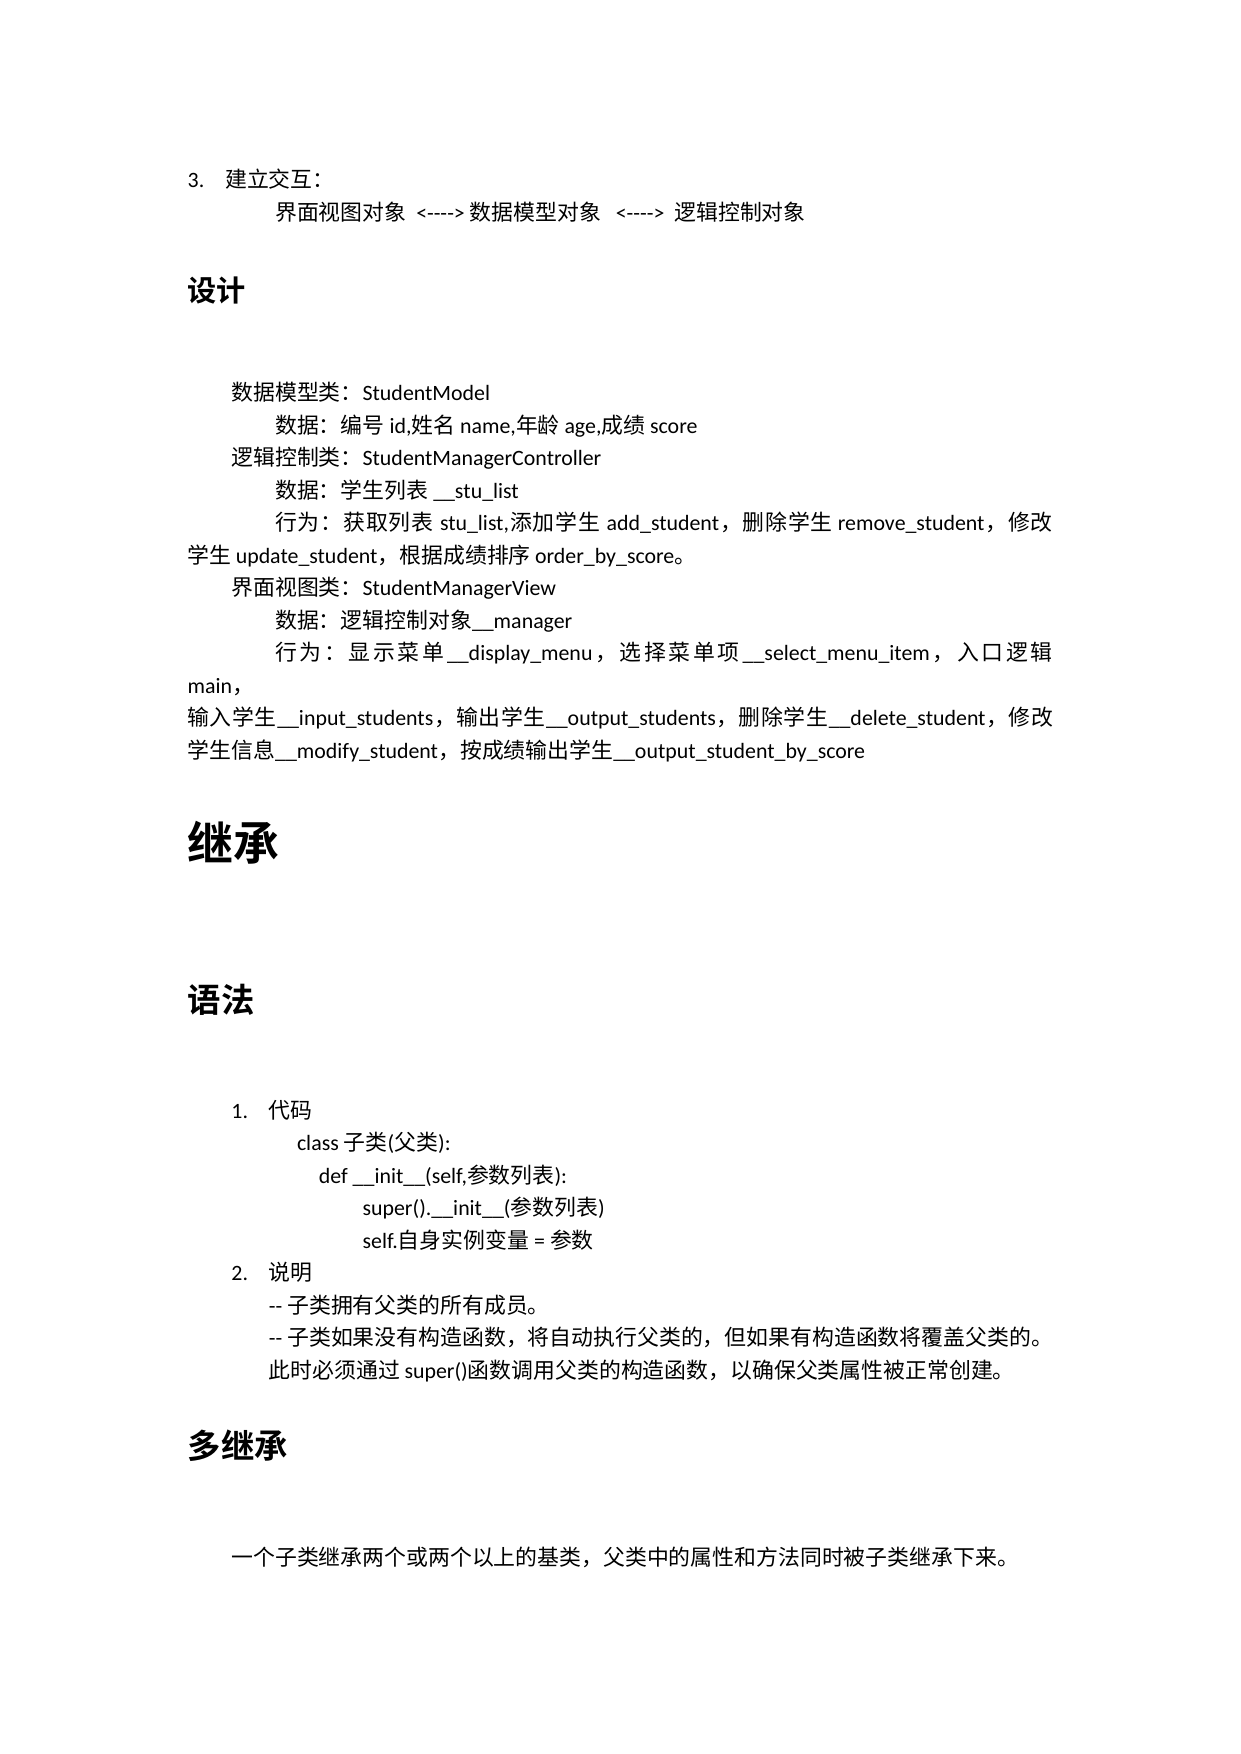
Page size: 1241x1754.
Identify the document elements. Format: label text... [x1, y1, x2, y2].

text self.自身实例变量 = 参数 [253, 1222, 1053, 1255]
text 输入学生__input_students，输出学生__output_students，删除学生__delete_student，修改学生信息__modify_student，按成绩输出学生__output_student_by_score [187, 700, 1053, 765]
text 界面视图类：StudentManagerView [187, 570, 1053, 602]
list 建立交互： [187, 162, 1053, 194]
text 一个子类继承两个或两个以上的基类，父类中的属性和方法同时被子类继承下来。 [187, 1539, 1053, 1572]
text def __init__(self,参数列表): [253, 1157, 1053, 1190]
list 界面视图对象 <----> 数据模型对象 <----> 逻辑控制对象 [275, 194, 1053, 227]
text 逻辑控制类：StudentManagerController [187, 440, 1053, 472]
text class 子类(父类): [253, 1125, 1053, 1157]
text 数据：逻辑控制对象__manager [187, 602, 1053, 635]
list -- 子类拥有父类的所有成员。 [269, 1287, 1053, 1320]
list -- 子类如果没有构造函数，将自动执行父类的，但如果有构造函数将覆盖父类的。此时必须通过super()函数调用父类的构造函数，以确保父类属性被正常创建。 [269, 1320, 1053, 1385]
subtitle 语法 [187, 965, 1053, 1030]
text 数据：学生列表 __stu_list [187, 472, 1053, 505]
list 说明 [231, 1255, 1053, 1287]
subtitle 设计 [187, 256, 1053, 321]
subtitle 多继承 [187, 1412, 1053, 1477]
text 行为：显示菜单__display_menu，选择菜单项__select_menu_item，入口逻辑main， [187, 635, 1053, 700]
subtitle 继承 [187, 792, 1053, 889]
list 代码 [231, 1092, 1053, 1125]
text super().__init__(参数列表) [253, 1190, 1053, 1222]
text 行为：获取列表 stu_list,添加学生 add_student，删除学生remove_student，修改学生update_student，根据成绩排序order_by_score。 [187, 505, 1053, 570]
text 数据模型类：StudentModel [187, 375, 1053, 407]
text 数据：编号 id,姓名 name,年龄 age,成绩 score [187, 407, 1053, 440]
